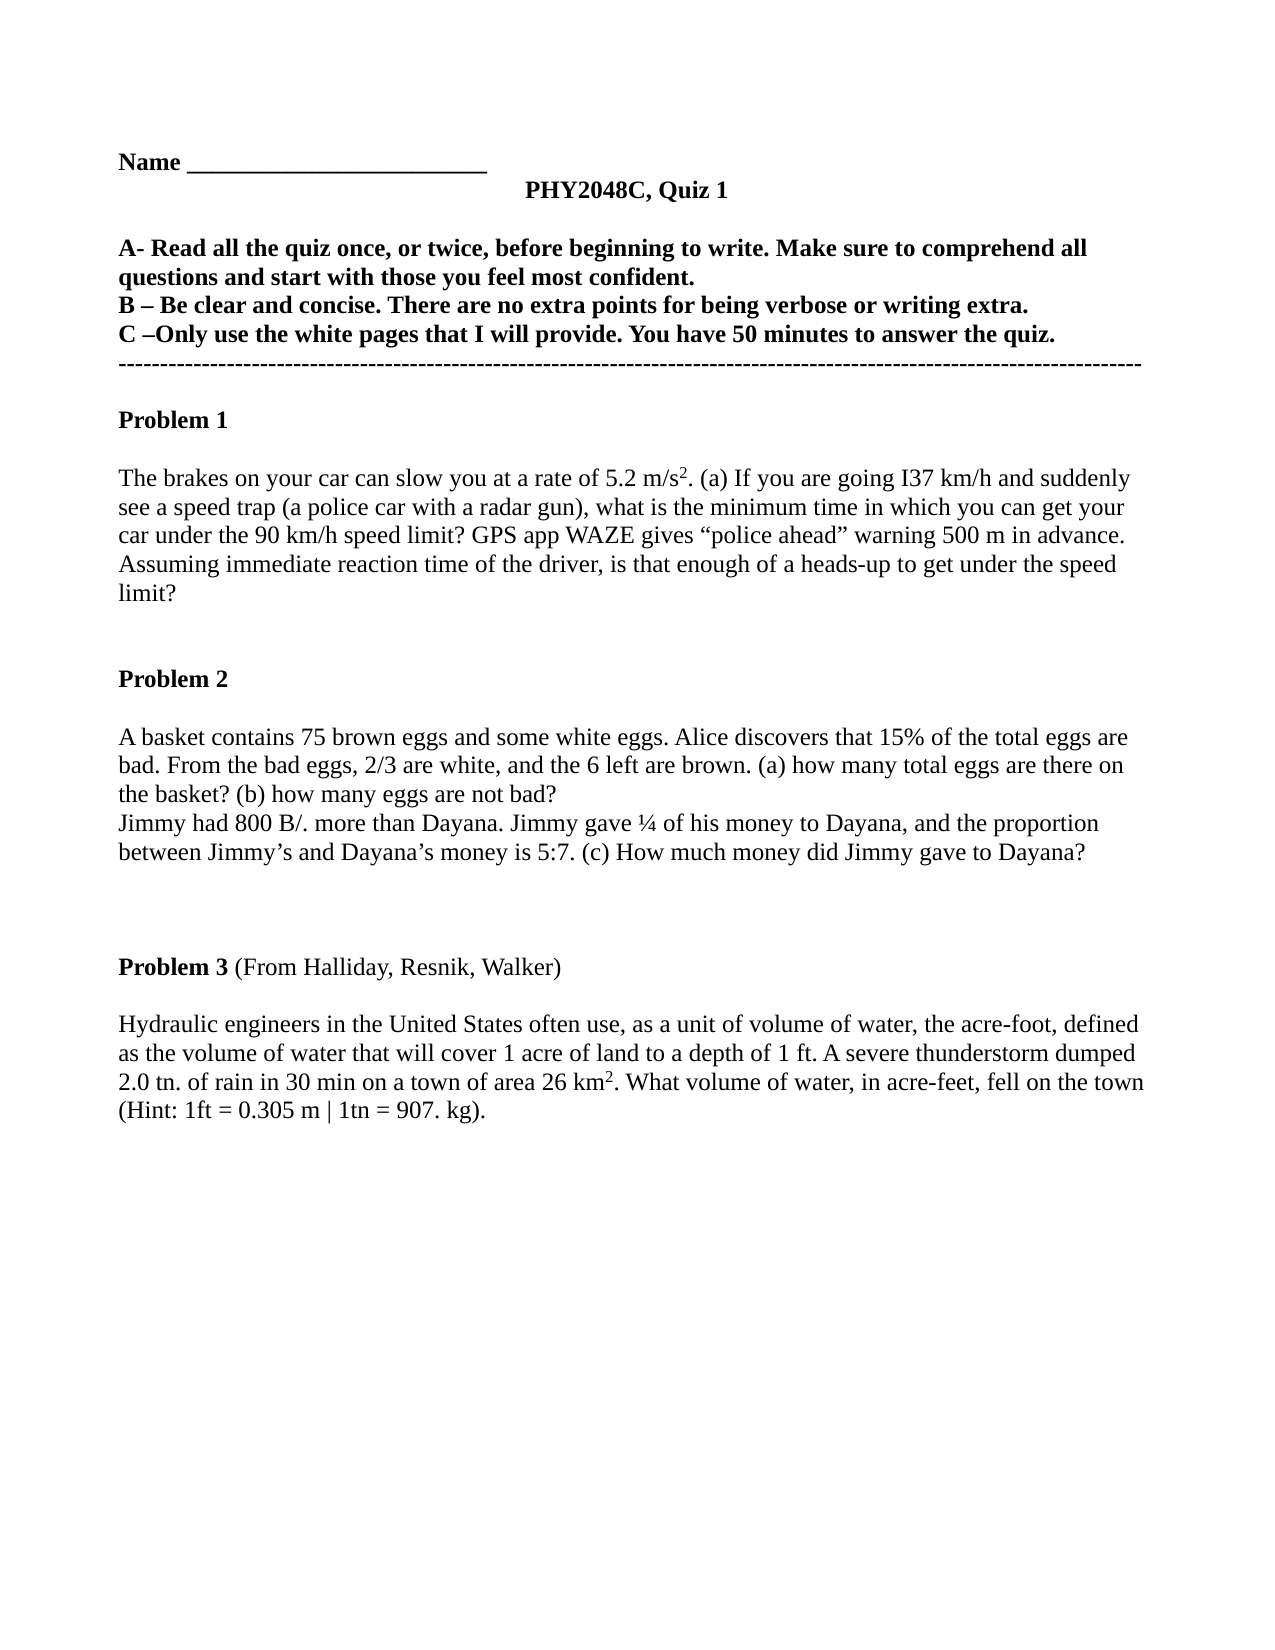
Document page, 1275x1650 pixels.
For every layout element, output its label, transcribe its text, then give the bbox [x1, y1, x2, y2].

text A basket contains 75 brown eggs and some white eggs. Alice discovers that 15% of the total eggs are bad. From the bad eggs, 2/3 are white, and the 6 left are brown. (a) how many total eggs are there on the basket? (b) how many eggs are not bad? [118, 722, 1157, 808]
text A- Read all the quiz once, or twice, before beginning to write. Make sure to comprehend all questions and start with those you feel most confident. [118, 233, 1157, 291]
text Name ________________________ [118, 147, 1157, 176]
text --------------------------------------------------------------------------------------------------------------------------- [118, 348, 1157, 377]
text Jimmy had 800 B/. more than Dayana. Jimmy gave ¼ of his money to Dayana, and the proportion between Jimmy’s and Dayana’s money is 5:7. (c) How much money did Jimmy gave to Dayana? [118, 808, 1157, 866]
text Hydraulic engineers in the United States often use, as a unit of volume of water, the acre-foot, defined as the volume of water that will cover 1 acre of land to a depth of 1 ft. A severe thunderstorm dumped 2.0 tn. of rain in 30 min on a town of area 26 km2. What volume of water, in acre-feet, fell on the town (Hint: 1ft = 0.305 m | 1tn = 907. kg). [118, 1009, 1157, 1124]
text C –Only use the white pages that I will provide. You have 50 minutes to answer the quiz. [118, 319, 1157, 348]
text B – Be clear and concise. There are no extra points for being verbose or writing extra. [118, 291, 1157, 319]
text PHY2048C, Quiz 1 [118, 176, 1157, 204]
text The brakes on your car can slow you at a rate of 5.2 m/s2. (a) If you are going I37 km/h and suddenly see a speed trap (a police car with a radar gun), what is the minimum time in which you can get your car under the 90 km/h speed limit? GPS app WAZE gives “police ahead” warning 500 m in advance. Assuming immediate reaction time of the driver, is that enough of a heads-up to get under the speed limit? [118, 463, 1157, 607]
text Problem 3 (From Halliday, Resnik, Walker) [118, 952, 1157, 981]
text Problem 2 [118, 664, 1157, 693]
text Problem 1 [118, 406, 1157, 434]
